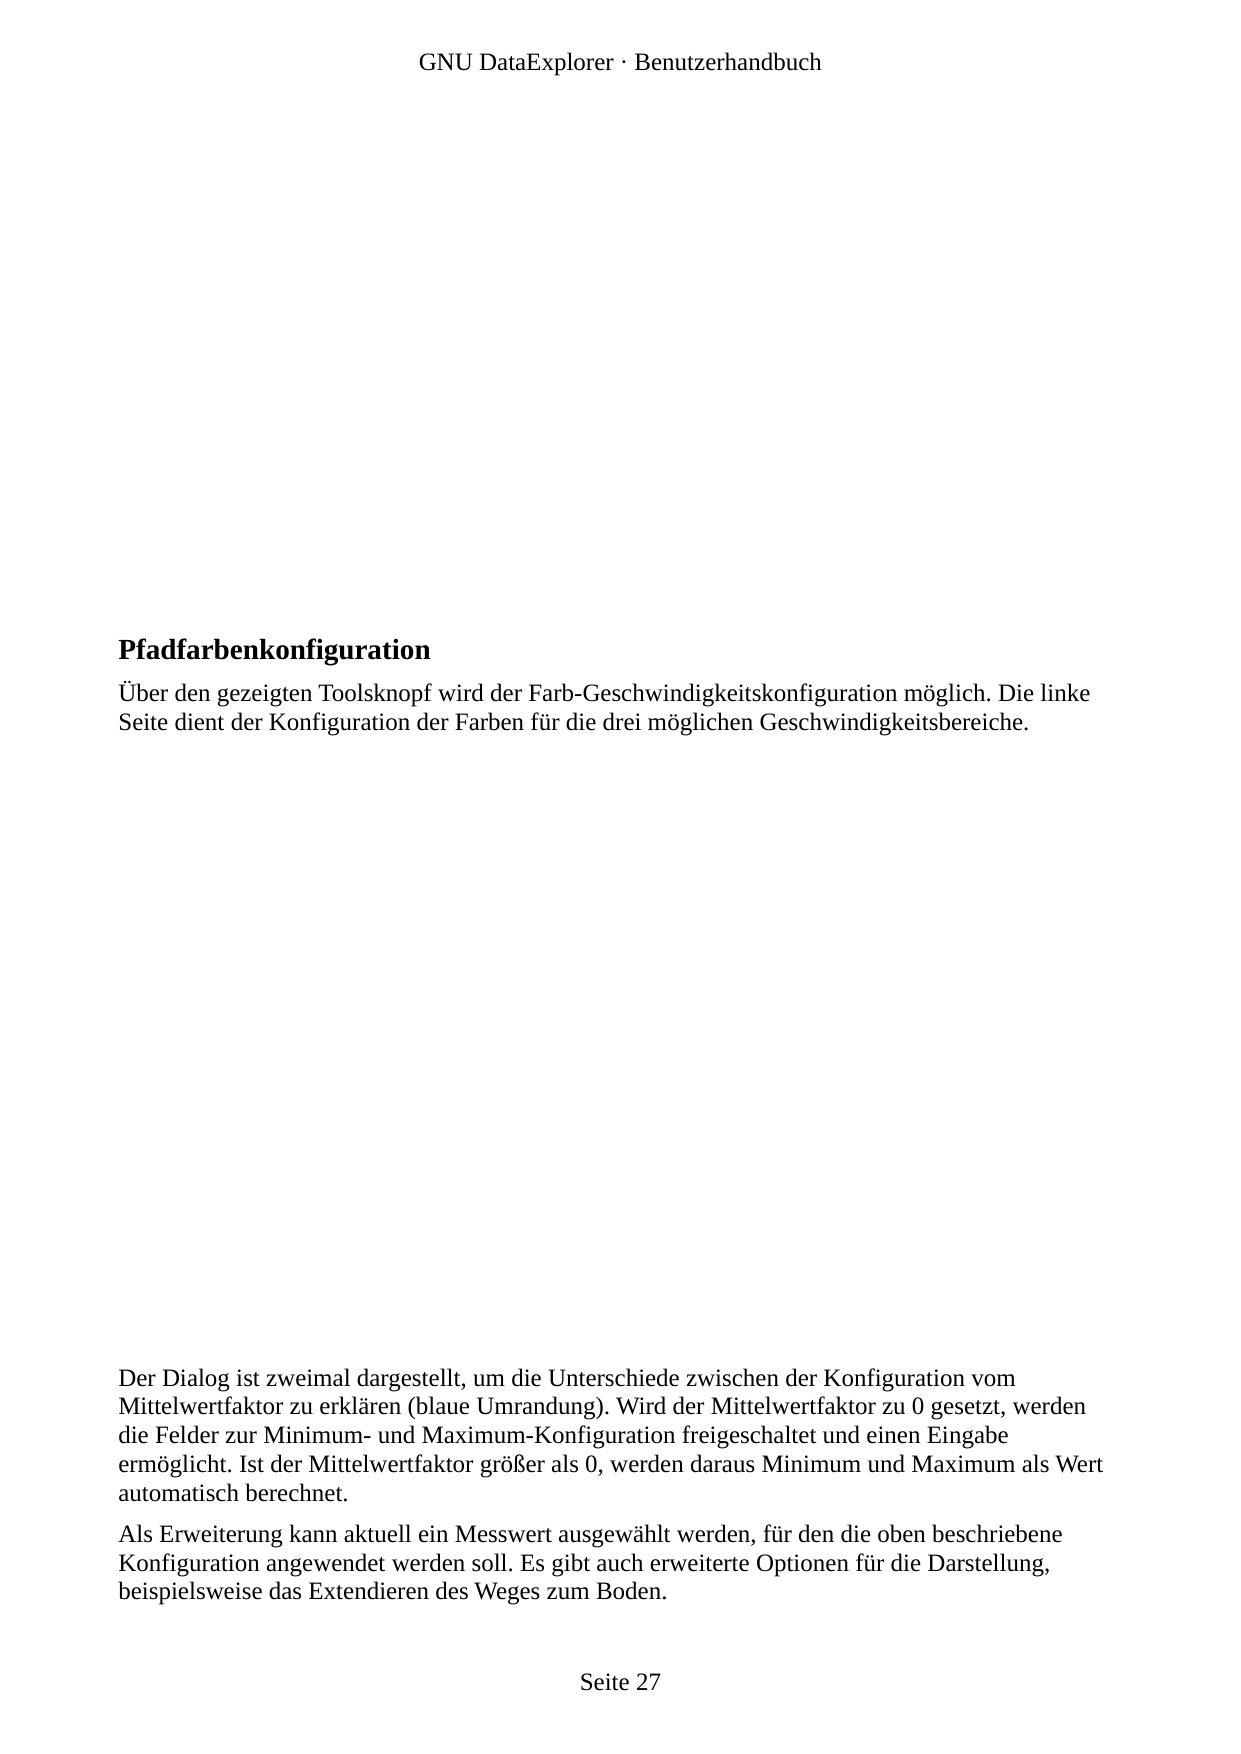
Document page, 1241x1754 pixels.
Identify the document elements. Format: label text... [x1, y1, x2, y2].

text Als Erweiterung kann aktuell ein Messwert ausgewählt werden, für den die oben beschriebene Konfiguration angewendet werden soll. Es gibt auch erweiterte Optionen für die Darstellung, beispielsweise das Extendieren des Weges zum Boden. [118, 1519, 1122, 1605]
subtitle Pfadfarbenkonfiguration [118, 632, 1122, 666]
text Über den gezeigten Toolsknopf wird der Farb-Geschwindigkeitskonfiguration möglich. Die linke Seite dient der Konfiguration der Farben für die drei möglichen Geschwindigkeitsbereiche. [118, 678, 1122, 736]
text Der Dialog ist zweimal dargestellt, um die Unterschiede zwischen der Konfiguration vom Mittelwertfaktor zu erklären (blaue Umrandung). Wird der Mittelwertfaktor zu 0 gesetzt, werden die Felder zur Minimum- und Maximum-Konfiguration freigeschaltet und einen Eingabe ermöglicht. Ist der Mittelwertfaktor größer als 0, werden daraus Minimum und Maximum als Wert automatisch berechnet. [118, 1363, 1122, 1506]
